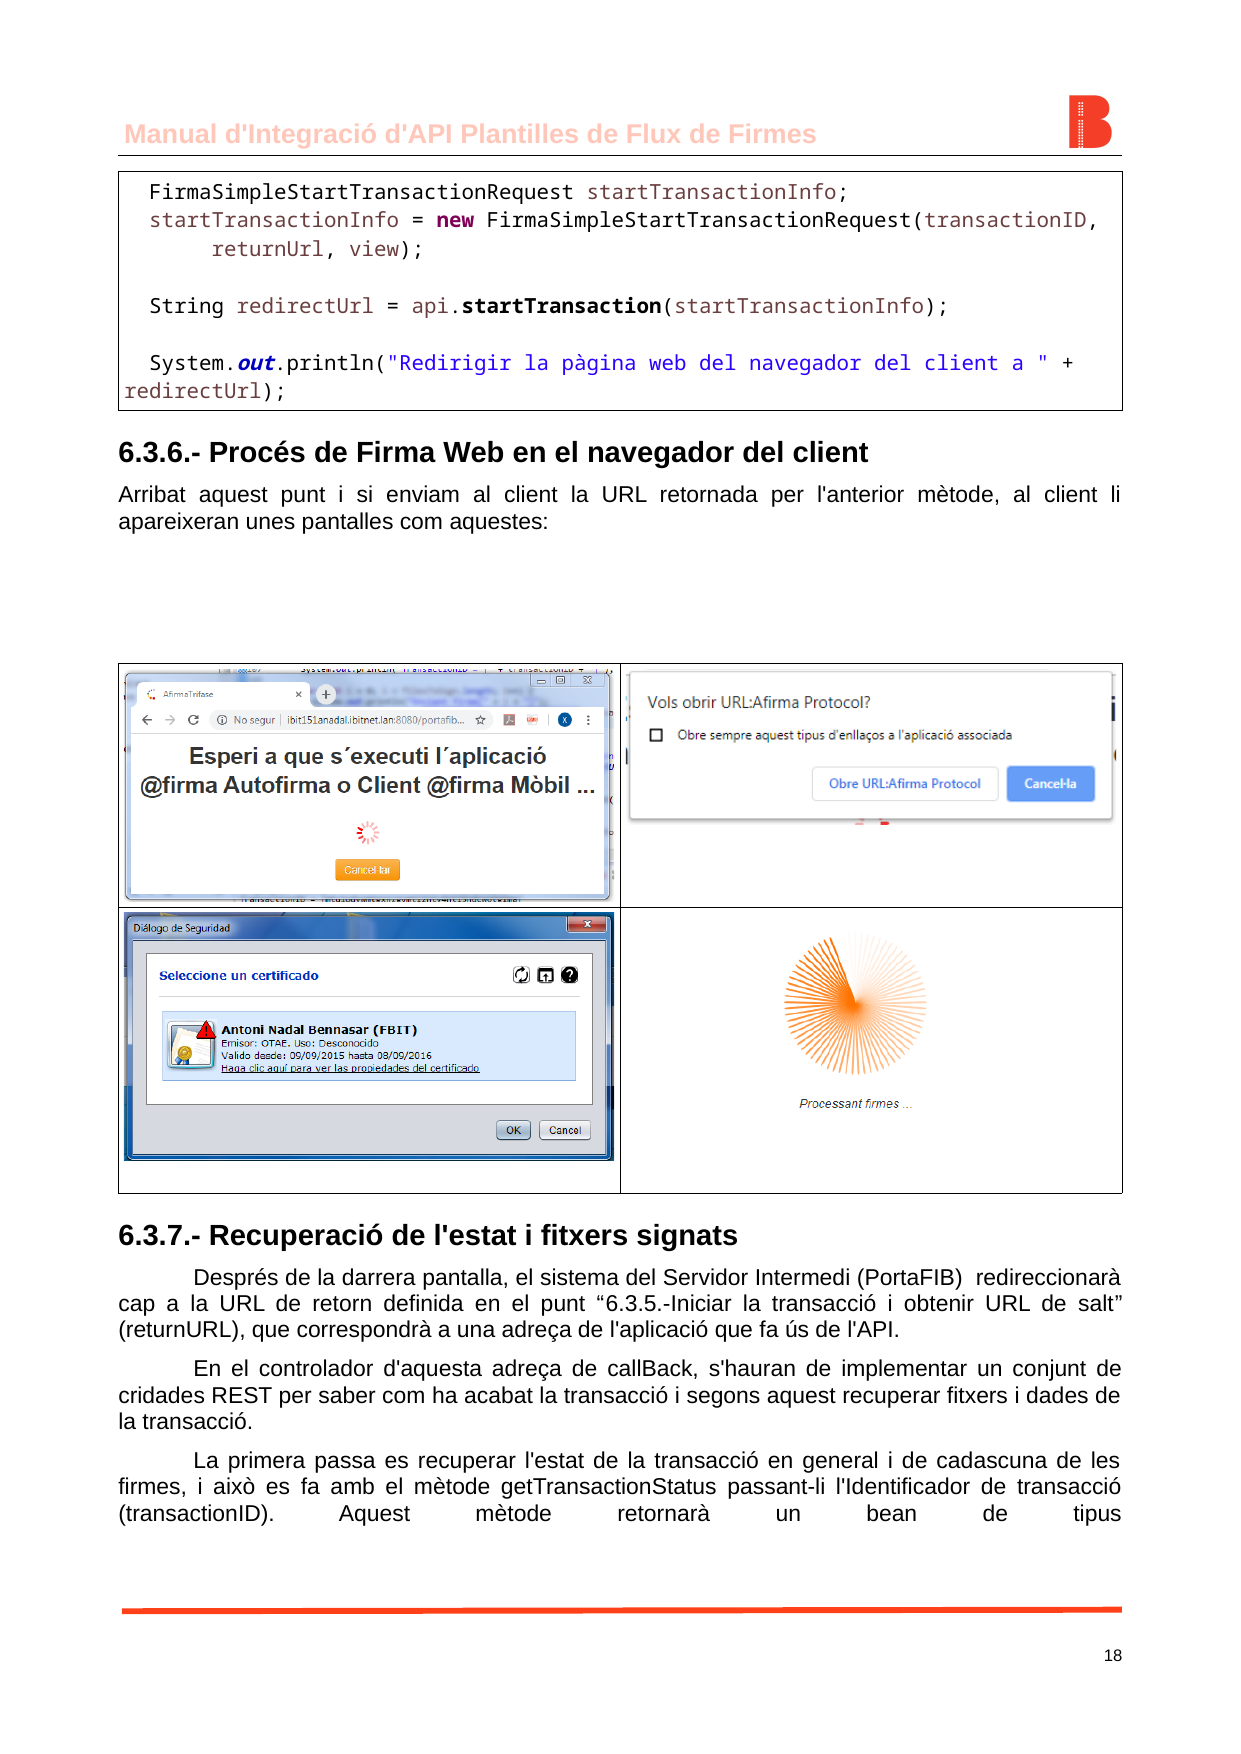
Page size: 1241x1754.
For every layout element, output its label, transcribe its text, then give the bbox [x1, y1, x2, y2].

table_header [119, 664, 620, 907]
text Després de la darrera pantalla, el sistema del Servidor Intermedi (PortaFIB) redireccionarà cap a la URL de retorn definida en el punt “6.3.5Iniciar la transacció i obtenir URL de salt” (returnURL), que correspondrà a una adreça de l'aplicació que fa ús de l'API. [118, 1264, 1122, 1343]
subtitle Procés de Firma Web en el navegador del client [118, 435, 1122, 469]
table_cell [119, 908, 620, 1192]
text Arribat aquest punt i si enviam al client la URL retornada per l'anterior mètode, al client li apareixeran unes pantalles com aquestes: [118, 481, 1122, 534]
picture [123, 669, 615, 902]
picture [123, 912, 615, 1161]
text En el controlador d'aquesta adreça de callBack, s'hauran de implementar un conjunt de cridades REST per saber com ha acabat la transacció i segons aquest recuperar fitxers i dades de la transacció. [118, 1355, 1122, 1434]
table_cell [621, 1123, 1122, 1192]
subtitle Recuperació de l'estat i fitxers signats [118, 1218, 1122, 1251]
picture [1063, 94, 1117, 150]
picture [625, 669, 1117, 825]
table_header [621, 664, 1122, 907]
table_header FirmaSimpleStartTransactionRequest startTransactionInfo; startTransactionInfo = new FirmaSimpleStartTransactionRequest(transactionID, returnUrl, view); String redirectUrl = api.startTransaction(startTransactionInfo); System.out.println("Redirigir la pàgina web del navegador del client a " + redirectUrl); [119, 172, 1122, 410]
table_cell [621, 908, 1122, 1122]
picture [625, 912, 1117, 1123]
text La primera passa es recuperar l'estat de la transacció en general i de cadascuna de les firmes, i això es fa amb el mètode getTransactionStatus passant-li l'Identificador de transacció (transactionID). Aquest mètode retornarà un bean de tipus [118, 1447, 1122, 1526]
